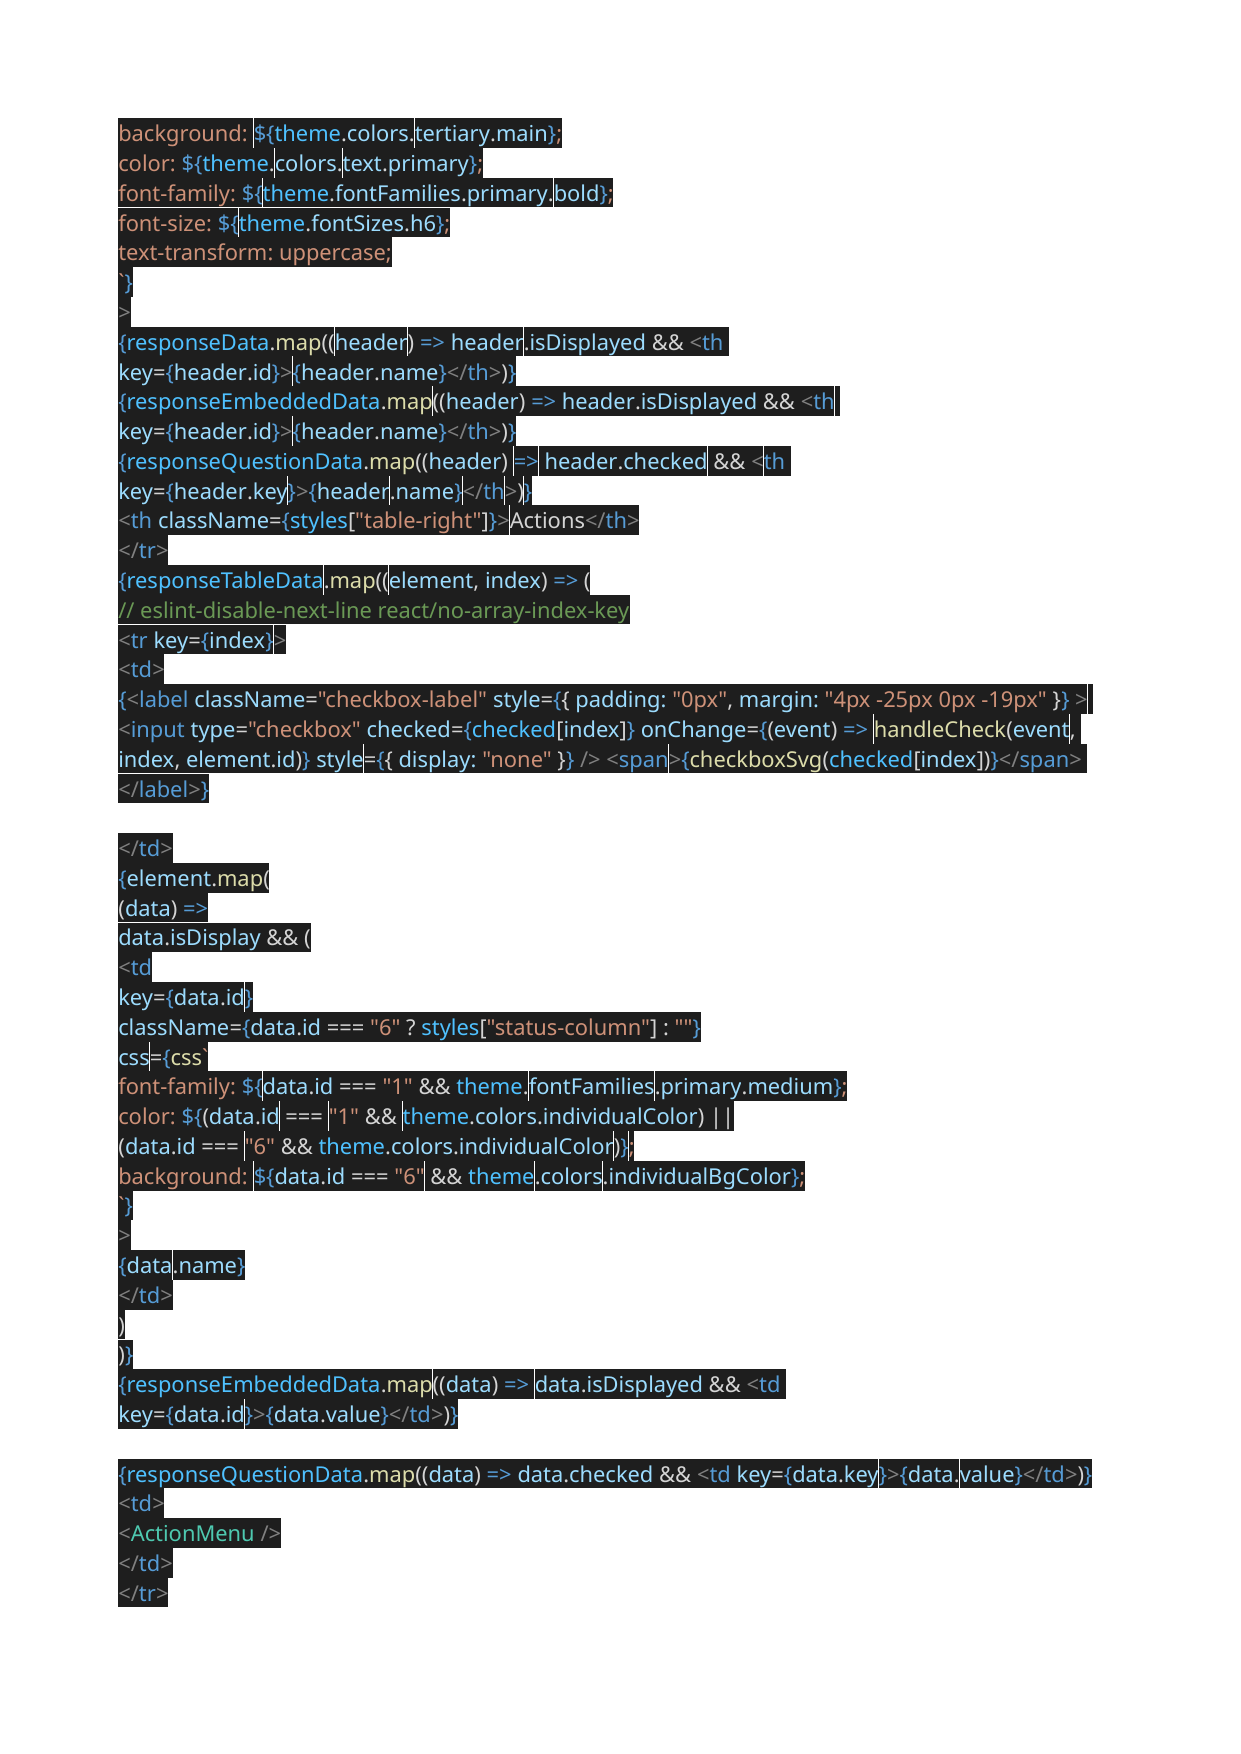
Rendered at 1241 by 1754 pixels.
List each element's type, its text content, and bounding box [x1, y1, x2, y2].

text <td> [118, 1488, 1122, 1518]
text (data) => [118, 893, 1122, 922]
text <td> [118, 654, 1122, 684]
text </td> [118, 1548, 1122, 1578]
text key={data.id} [118, 982, 1122, 1012]
text </tr> [118, 1578, 1122, 1607]
text ) [118, 1310, 1122, 1339]
text `} [118, 1191, 1122, 1220]
text {responseTableData.map((element, index) => ( [118, 565, 1122, 595]
text font-size: ${theme.fontSizes.h6}; [118, 207, 1122, 237]
text data.isDisplay && ( [118, 922, 1122, 952]
text > [118, 1220, 1122, 1250]
text font-family: ${data.id === "1" && theme.fontFamilies.primary.medium}; [118, 1071, 1122, 1101]
text {responseEmbeddedData.map((header) => header.isDisplayed && <th key={header.id}>{header.name}</th>)} [118, 386, 1122, 446]
text `} [118, 267, 1122, 297]
text color: ${(data.id === "1" && theme.colors.individualColor) || [118, 1101, 1122, 1131]
text {responseEmbeddedData.map((data) => data.isDisplayed && <td key={data.id}>{data.value}</td>)} [118, 1369, 1122, 1429]
text {responseQuestionData.map((data) => data.checked && <td key={data.key}>{data.value}</td>)} [118, 1458, 1122, 1488]
text background: ${theme.colors.tertiary.main}; [118, 118, 1122, 148]
text text-transform: uppercase; [118, 237, 1122, 267]
text background: ${data.id === "6" && theme.colors.individualBgColor}; [118, 1161, 1122, 1191]
text <ActionMenu /> [118, 1518, 1122, 1548]
text font-family: ${theme.fontFamilies.primary.bold}; [118, 178, 1122, 207]
text (data.id === "6" && theme.colors.individualColor)}; [118, 1131, 1122, 1161]
text // eslint-disable-next-line react/no-array-index-key [118, 595, 1122, 624]
text <th className={styles["table-right"]}>Actions</th> [118, 505, 1122, 535]
text </tr> [118, 535, 1122, 565]
text {responseQuestionData.map((header) => header.checked && <th key={header.key}>{header.name}</th>)} [118, 446, 1122, 505]
text )} [118, 1339, 1122, 1369]
text className={data.id === "6" ? styles["status-column"] : ""} [118, 1012, 1122, 1042]
text css={css` [118, 1042, 1122, 1071]
text <td [118, 952, 1122, 982]
text <tr key={index}> [118, 624, 1122, 654]
text {element.map( [118, 863, 1122, 893]
text color: ${theme.colors.text.primary}; [118, 148, 1122, 178]
text </td> [118, 833, 1122, 863]
text {data.name} [118, 1250, 1122, 1280]
text {<label className="checkbox-label" style={{ padding: "0px", margin: "4px -25px 0px -19px" }} > <input type="checkbox" checked={checked[index]} onChange={(event) => handleCheck(event, index, element.id)} style={{ display: "none" }} /> <span>{checkboxSvg(checked[index])}</span> </label>} [118, 684, 1122, 803]
text </td> [118, 1280, 1122, 1310]
text > [118, 297, 1122, 327]
text {responseData.map((header) => header.isDisplayed && <th key={header.id}>{header.name}</th>)} [118, 327, 1122, 386]
